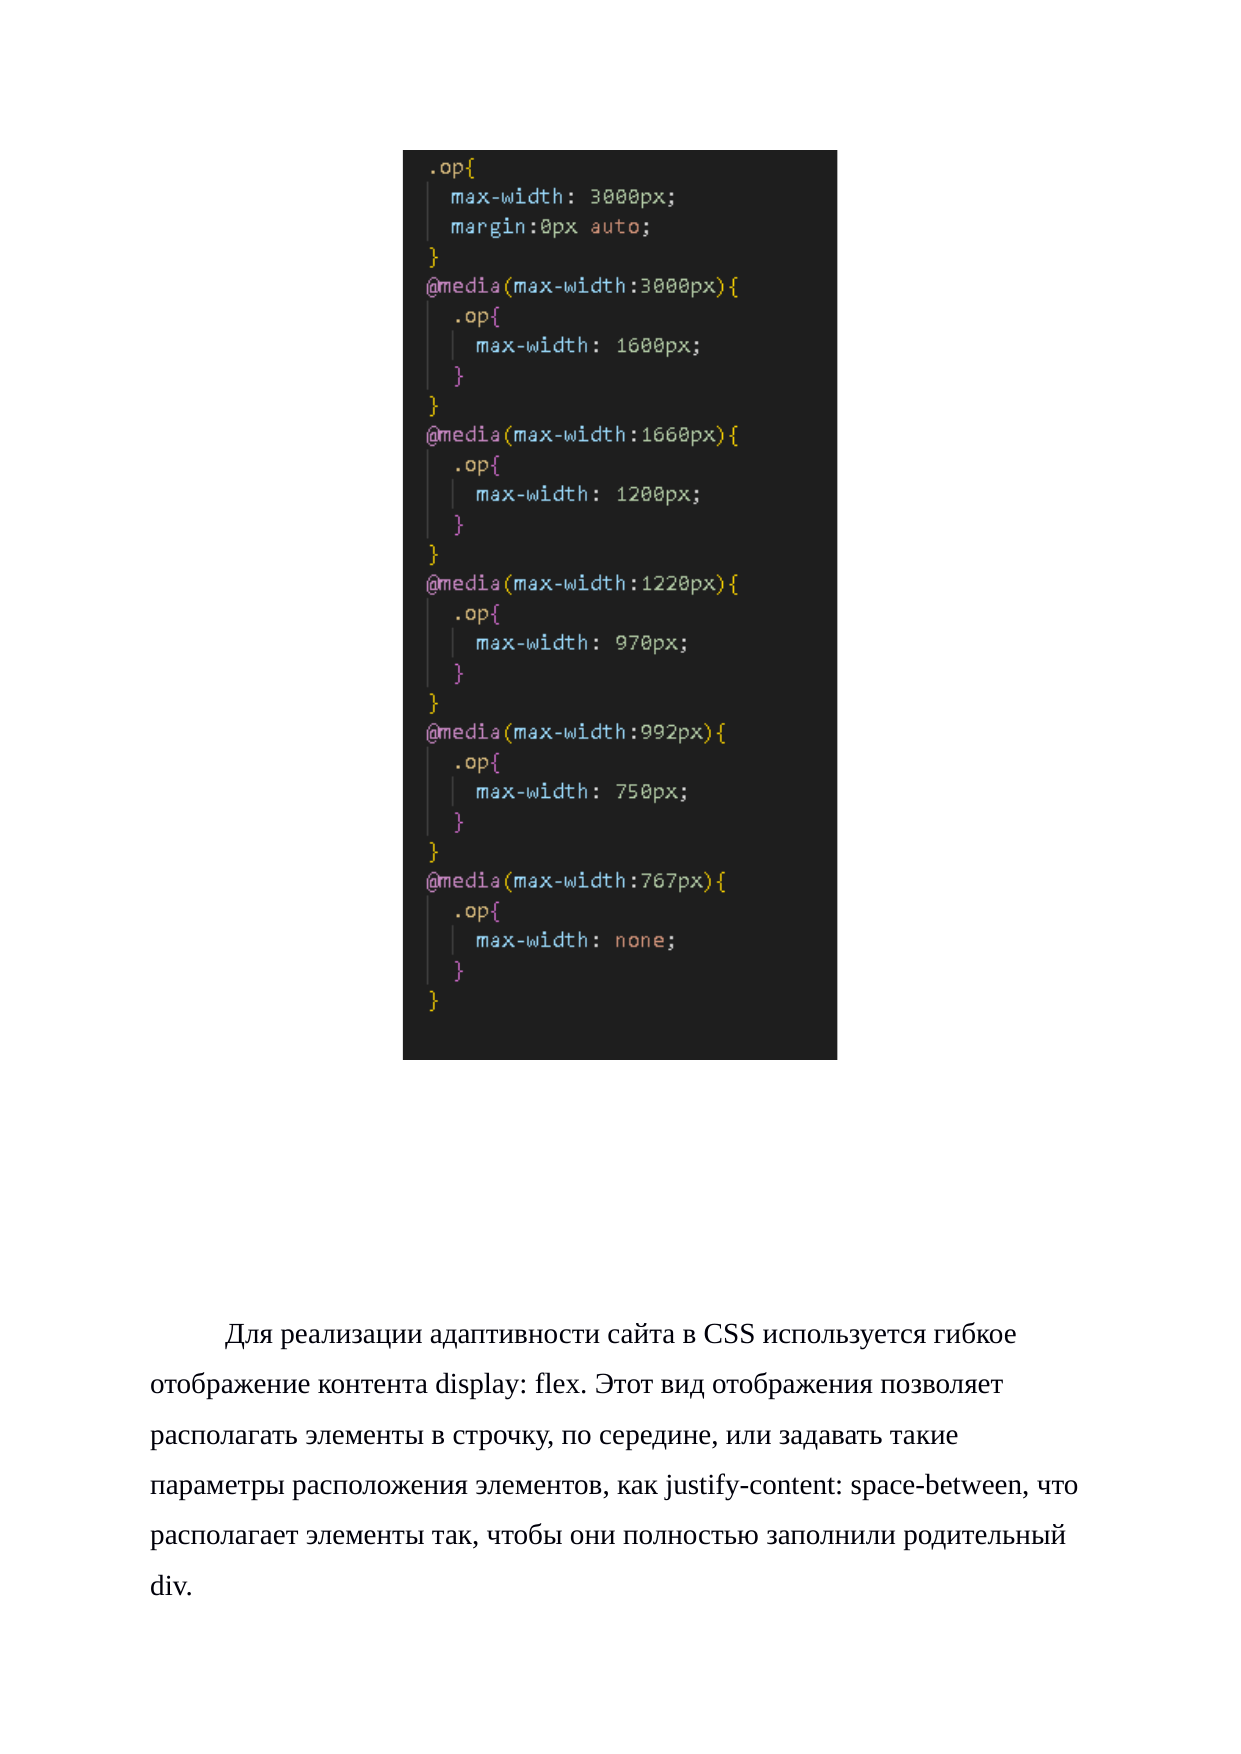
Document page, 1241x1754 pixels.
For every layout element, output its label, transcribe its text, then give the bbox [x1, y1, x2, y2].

text Для реализации адаптивности сайта в CSS используется гибкое отображение контента display: flex. Этот вид отображения позволяет располагать элементы в строчку, по середине, или задавать такие параметры расположения элементов, как justify-content: space-between, что располагает элементы так, чтобы они полностью заполнили родительный div. [150, 1316, 1090, 1601]
picture [402, 150, 838, 1060]
